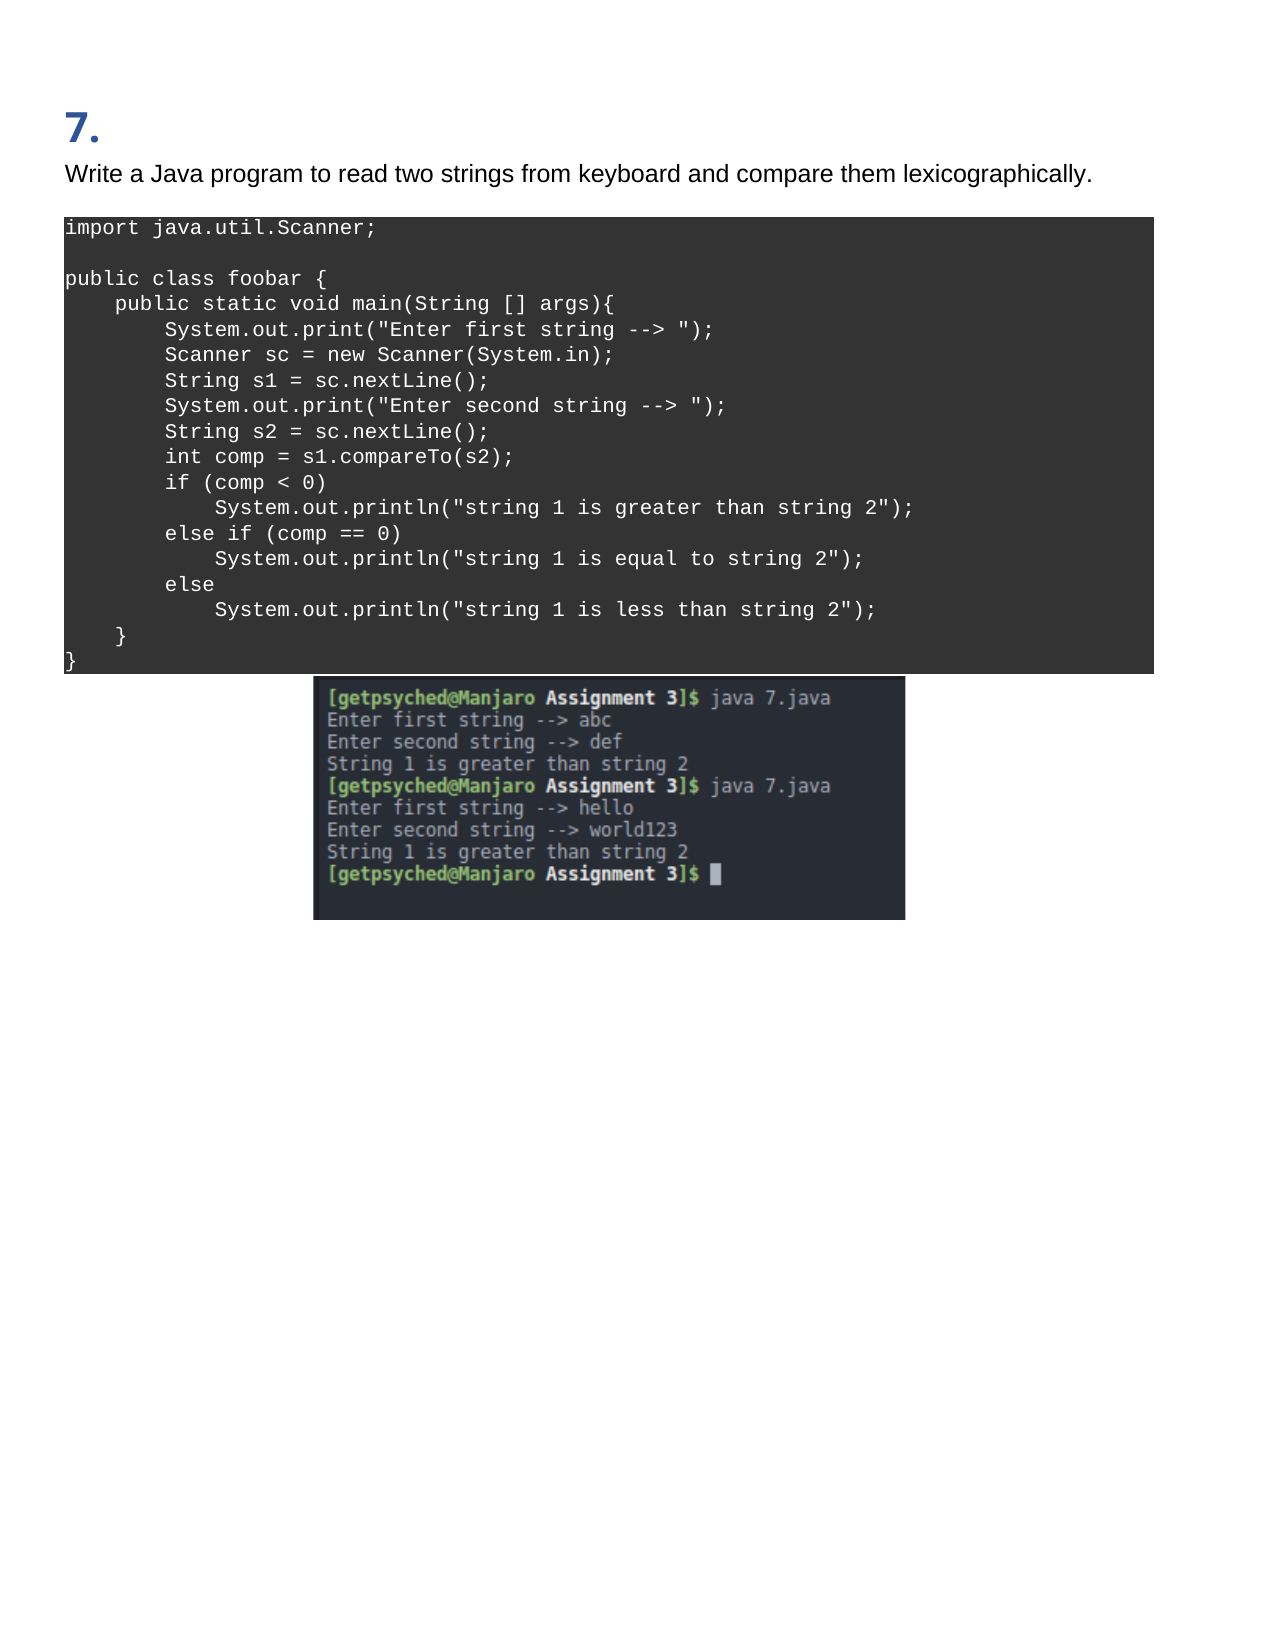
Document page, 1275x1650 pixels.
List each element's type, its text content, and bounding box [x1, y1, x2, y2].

text System.out.print("Enter first string --> "); [64, 319, 1154, 342]
text System.out.println("string 1 is greater than string 2"); [64, 497, 1154, 521]
text Write a Java program to read two strings from keyboard and compare them lexicographically. [64, 159, 1154, 188]
text System.out.println("string 1 is less than string 2"); [64, 599, 1154, 623]
text else [64, 574, 1154, 598]
text else if (comp == 0) [64, 523, 1154, 547]
text import java.util.Scanner; [64, 217, 1154, 240]
text System.out.println("string 1 is equal to string 2"); [64, 548, 1154, 572]
text Scanner sc = new Scanner(System.in); [64, 344, 1154, 368]
picture [313, 676, 906, 920]
text } [64, 651, 1154, 674]
text String s1 = sc.nextLine(); [64, 370, 1154, 393]
text int comp = s1.compareTo(s2); [64, 446, 1154, 470]
text public class foobar { [64, 268, 1154, 291]
text } [64, 625, 1154, 649]
text if (comp < 0) [64, 472, 1154, 496]
subtitle 7. [64, 98, 1154, 155]
text public static void main(String [] args){ [64, 293, 1154, 317]
text String s2 = sc.nextLine(); [64, 421, 1154, 444]
text System.out.print("Enter second string --> "); [64, 395, 1154, 419]
